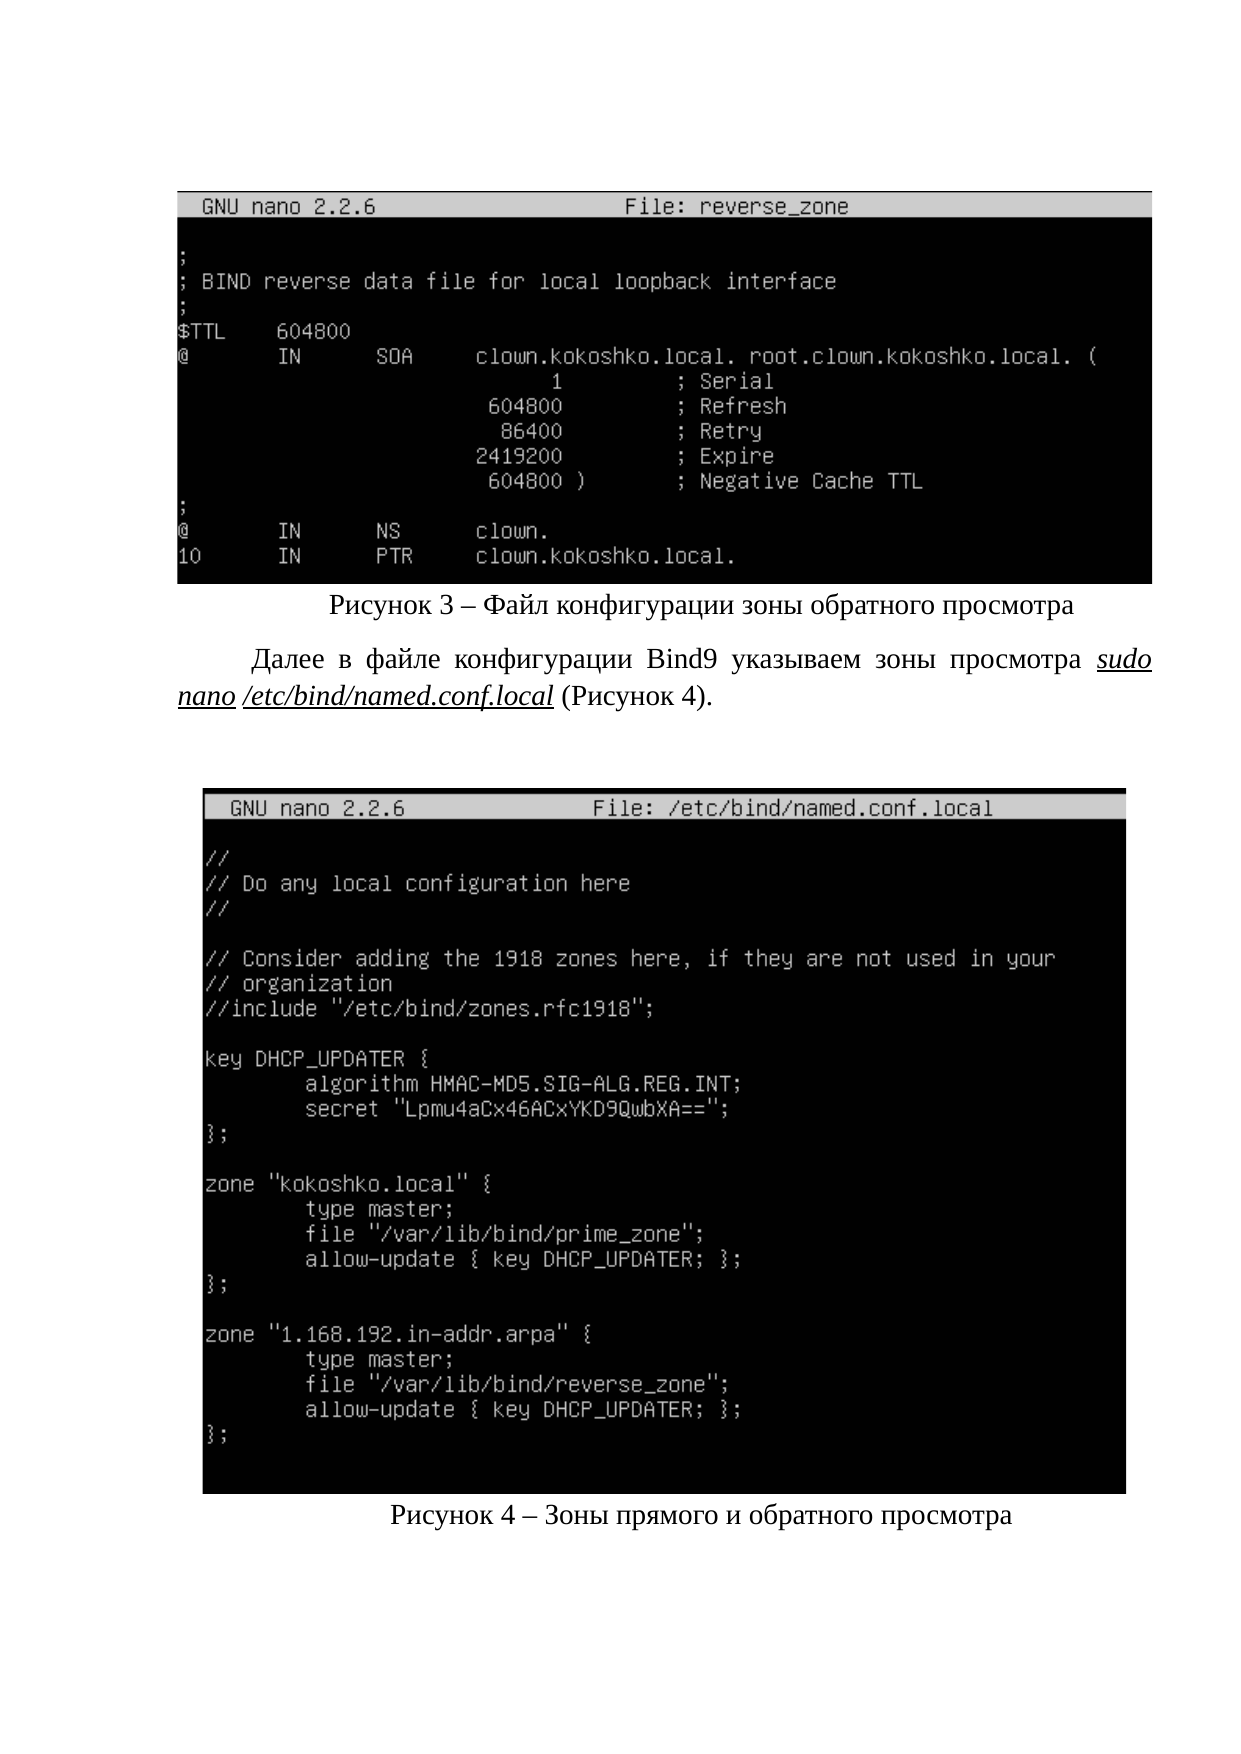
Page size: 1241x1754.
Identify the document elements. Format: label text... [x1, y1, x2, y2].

text Рисунок 4 – Зоны прямого и обратного просмотра [177, 1497, 1152, 1530]
text Рисунок 3 – Файл конфигурации зоны обратного просмотра [177, 587, 1152, 620]
text Далее в файле конфигурации Bind9 указываем зоны просмотра sudo nano /etc/bind/named.conf.local (Рисунок 4). [177, 641, 1152, 712]
picture [177, 191, 1153, 584]
picture [202, 788, 1127, 1494]
